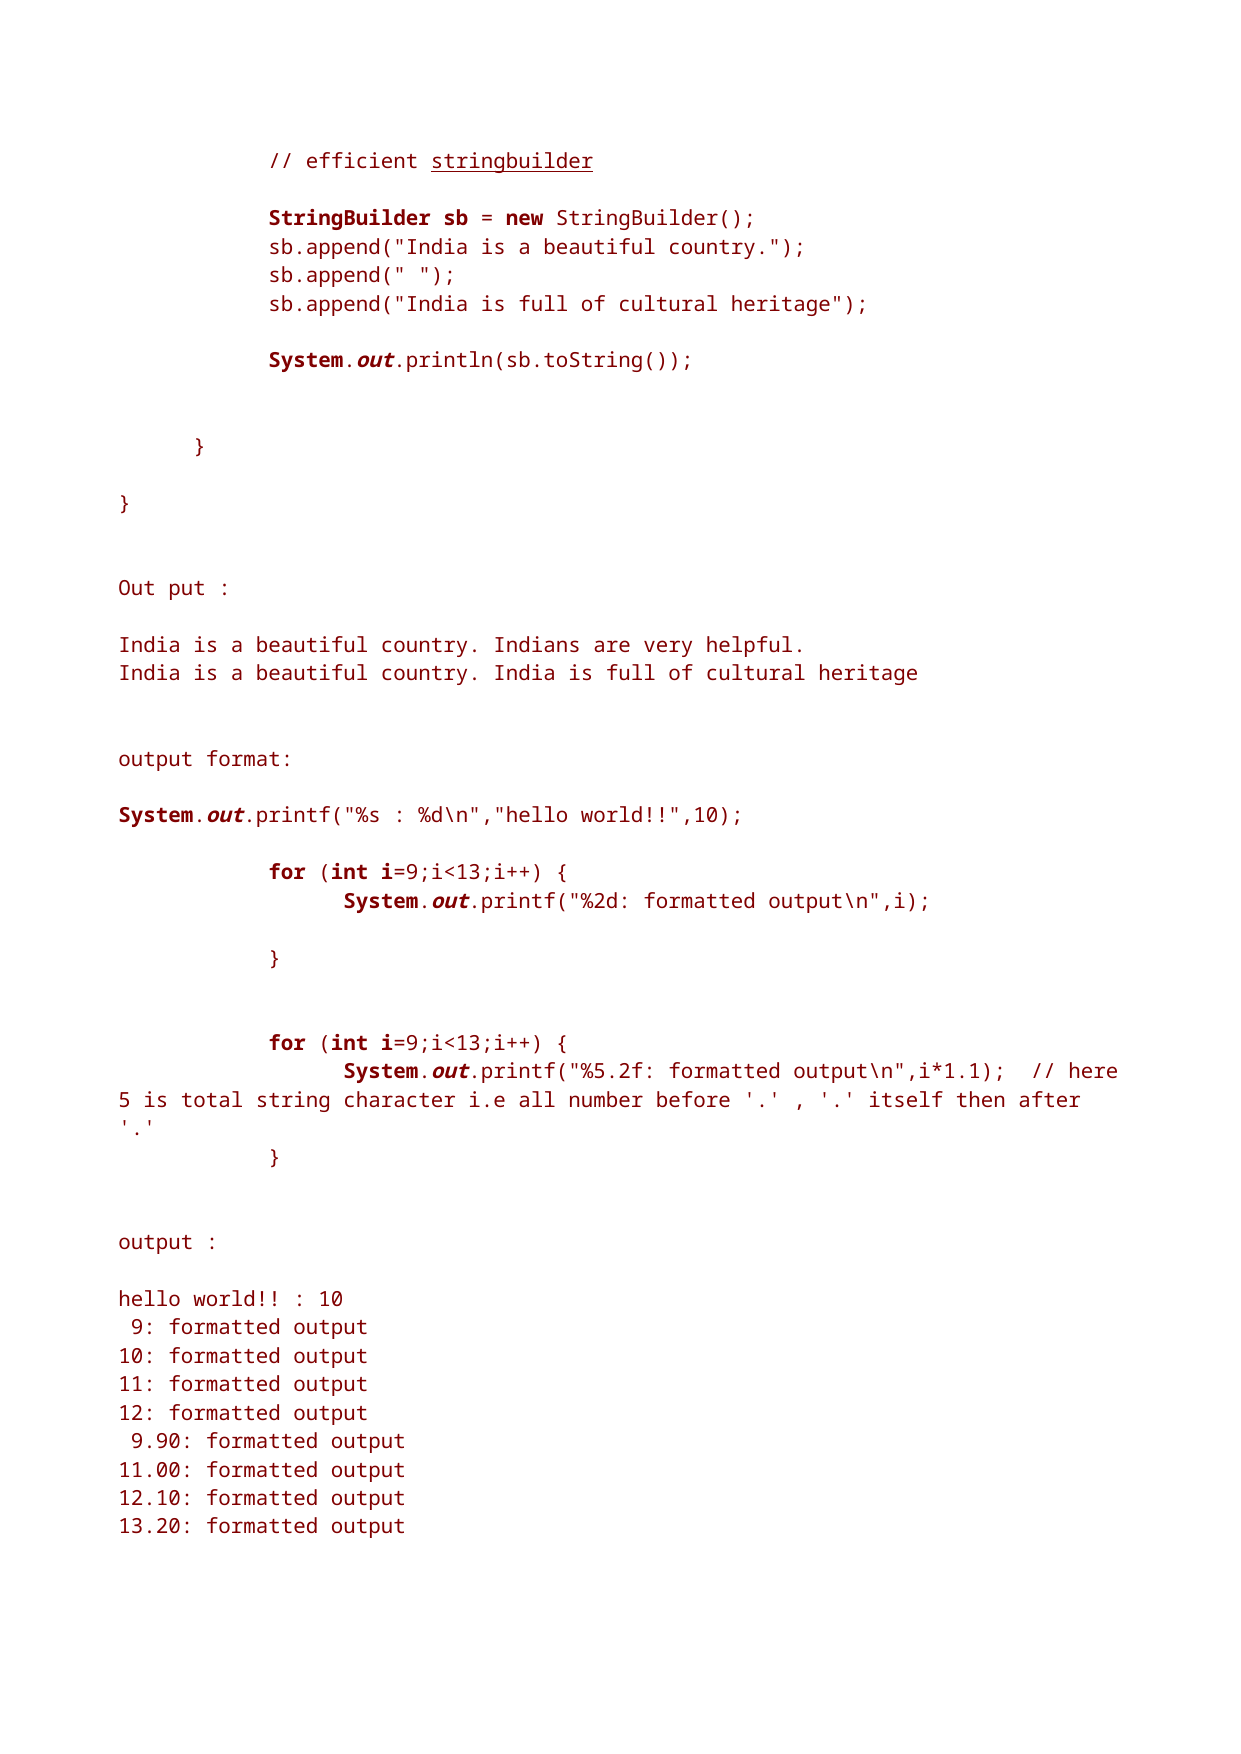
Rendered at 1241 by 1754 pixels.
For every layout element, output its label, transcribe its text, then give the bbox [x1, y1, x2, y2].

text 11.00: formatted output [118, 1455, 1122, 1483]
text 12.10: formatted output [118, 1483, 1122, 1512]
text 9.90: formatted output [118, 1426, 1122, 1455]
text 10: formatted output [118, 1341, 1122, 1369]
text System.out.printf("%2d: formatted output\n",i); [118, 886, 1122, 914]
text India is a beautiful country. Indians are very helpful. [118, 630, 1122, 658]
text System.out.printf("%5.2f: formatted output\n",i*1.1); // here 5 is total string character i.e all number before '.' , '.' itself then after '.' [118, 1057, 1122, 1142]
text // efficient stringbuilder [118, 147, 1122, 175]
text } [118, 488, 1122, 516]
text System.out.println(sb.toString()); [118, 346, 1122, 374]
text sb.append(" "); [118, 260, 1122, 289]
text hello world!! : 10 [118, 1284, 1122, 1312]
text } [118, 1142, 1122, 1170]
text 12: formatted output [118, 1398, 1122, 1426]
text output : [118, 1227, 1122, 1256]
text for (int i=9;i<13;i++) { [118, 857, 1122, 886]
text 11: formatted output [118, 1369, 1122, 1398]
text } [118, 431, 1122, 459]
text } [118, 943, 1122, 971]
text Out put : [118, 573, 1122, 602]
text sb.append("India is a beautiful country."); [118, 232, 1122, 260]
text 13.20: formatted output [118, 1512, 1122, 1540]
text StringBuilder sb = new StringBuilder(); [118, 203, 1122, 232]
text India is a beautiful country. India is full of cultural heritage [118, 658, 1122, 687]
text 9: formatted output [118, 1312, 1122, 1341]
text sb.append("India is full of cultural heritage"); [118, 289, 1122, 317]
text output format: [118, 744, 1122, 772]
text System.out.printf("%s : %d\n","hello world!!",10); [118, 801, 1122, 829]
text for (int i=9;i<13;i++) { [118, 1028, 1122, 1057]
